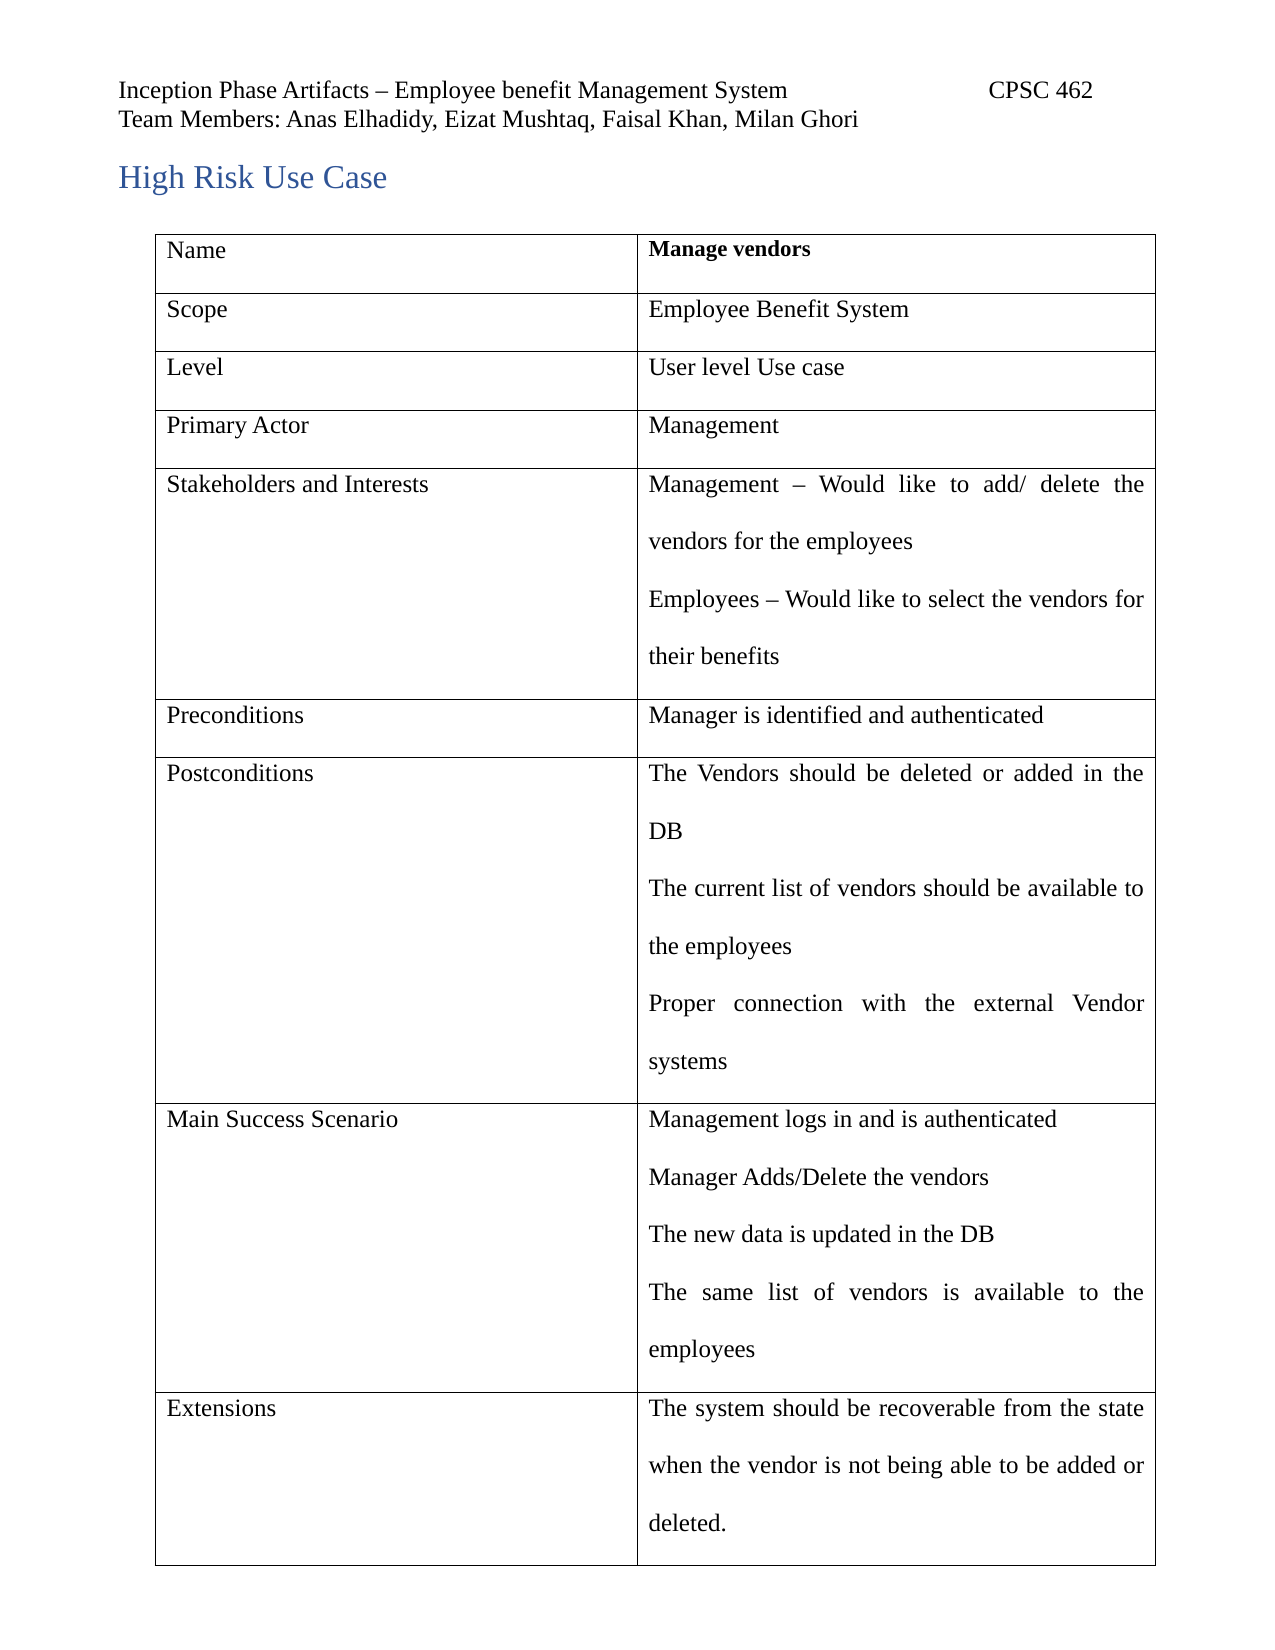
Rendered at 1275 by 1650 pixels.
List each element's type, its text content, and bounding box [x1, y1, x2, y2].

table_cell Management – Would like to add/ delete the vendors for the employees Employees – Would like to select the vendors for their benefits [638, 469, 1155, 699]
table_cell Management logs in and is authenticated Manager Adds/Delete the vendors The new data is updated in the DB The same list of vendors is available to the employees [638, 1104, 1155, 1392]
table_cell Main Success Scenario [156, 1104, 637, 1392]
table_cell User level Use case [638, 352, 1155, 409]
table_header Manage vendors [638, 235, 1155, 293]
table_cell Management [638, 411, 1155, 468]
table_cell Scope [156, 294, 637, 351]
subtitle High Risk Use Case [118, 157, 1157, 196]
table_cell Postconditions [156, 758, 637, 1103]
table_cell Level [156, 352, 637, 409]
table_cell Extensions [156, 1393, 637, 1565]
table_cell Preconditions [156, 700, 637, 757]
table_cell The system should be recoverable from the state when the vendor is not being able to be added or deleted. [638, 1393, 1155, 1565]
table_cell Manager is identified and authenticated [638, 700, 1155, 757]
table_header Name [156, 235, 637, 293]
table_cell The Vendors should be deleted or added in the DB The current list of vendors should be available to the employees Proper connection with the external Vendor systems [638, 758, 1155, 1103]
table_cell Primary Actor [156, 411, 637, 468]
table_cell Stakeholders and Interests [156, 469, 637, 699]
table_cell Employee Benefit System [638, 294, 1155, 351]
